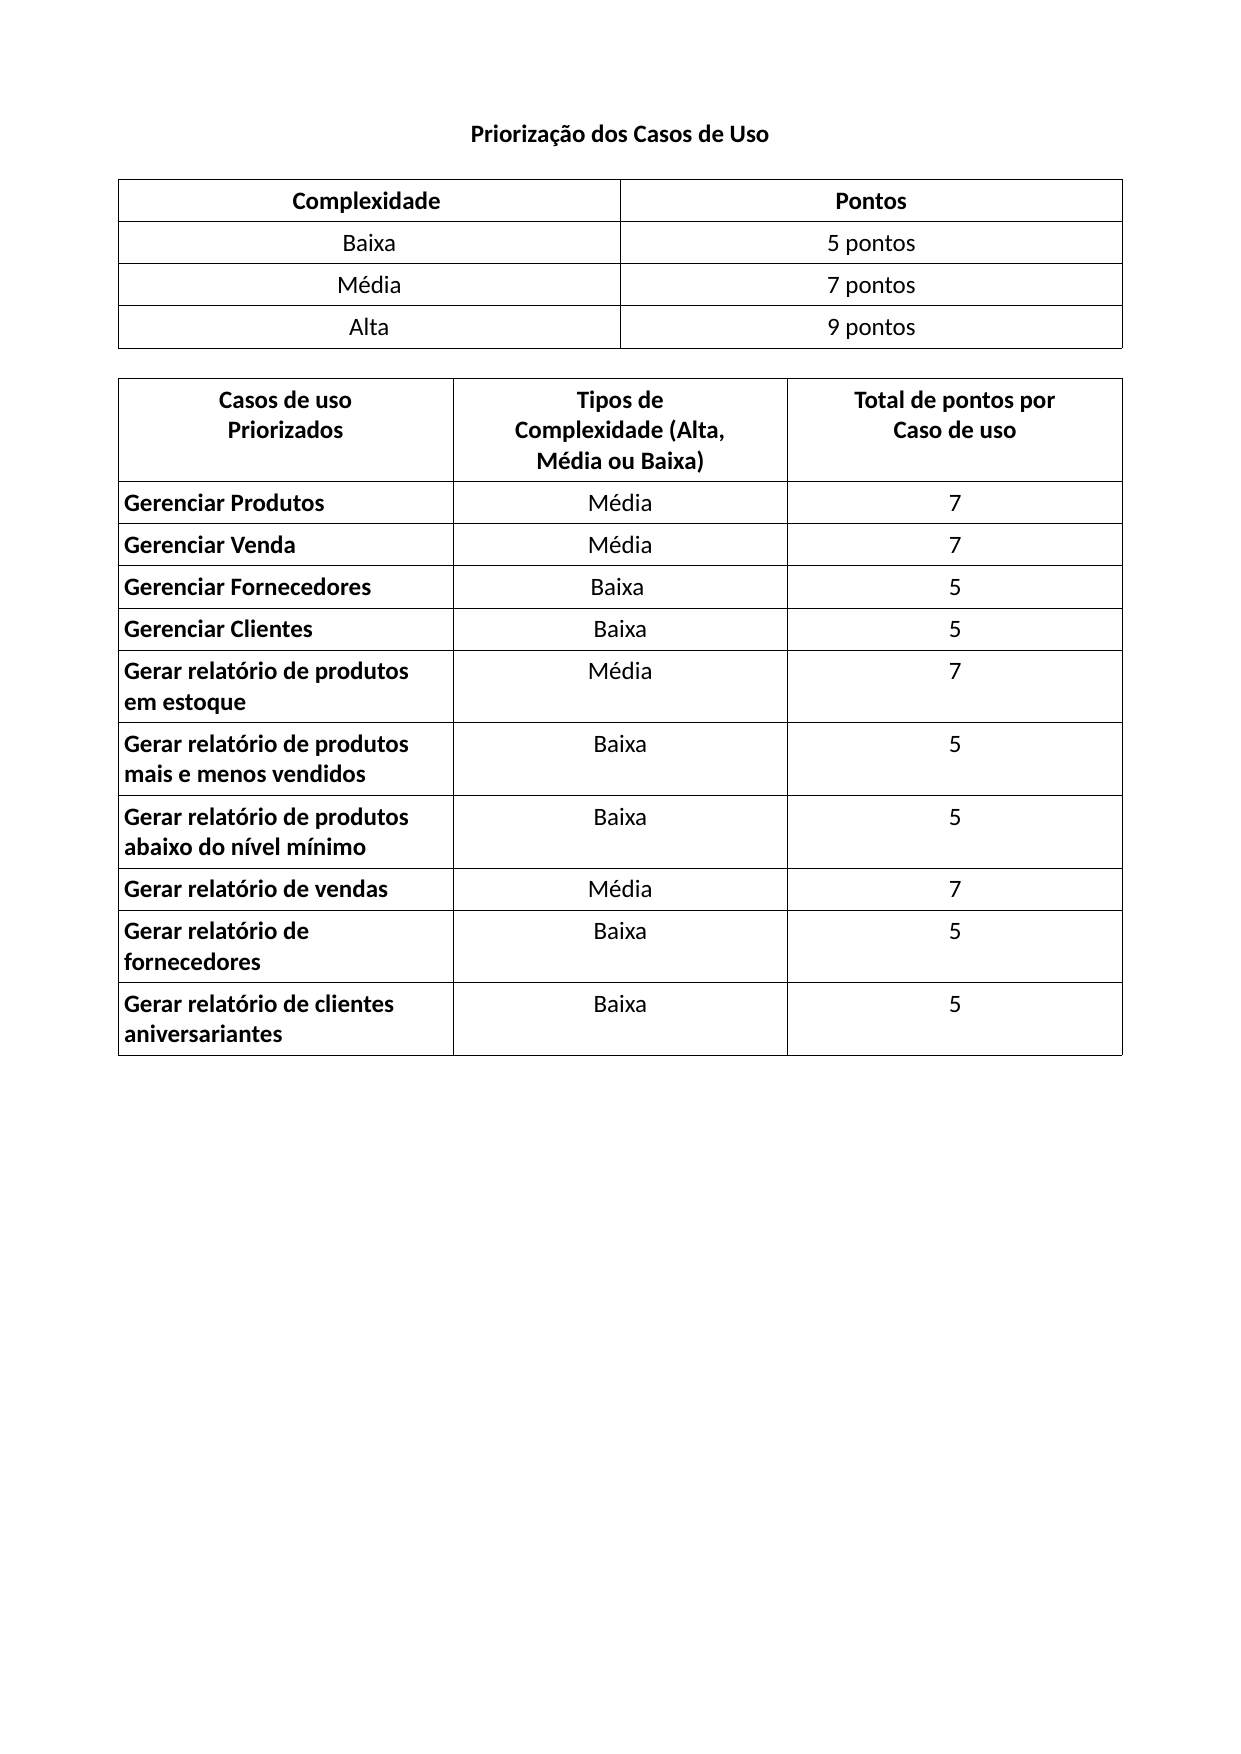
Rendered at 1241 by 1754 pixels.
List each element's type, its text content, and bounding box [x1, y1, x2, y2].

table_cell Baixa [454, 911, 787, 982]
table_header Casos de uso Priorizados [119, 379, 453, 481]
table_cell Gerar relatório de produtos mais e menos vendidos [119, 723, 453, 795]
table_cell Média [454, 524, 787, 565]
table_cell Baixa [454, 796, 787, 867]
table_cell Gerenciar Clientes [119, 609, 453, 649]
table_cell Alta [119, 306, 620, 347]
table_cell 5 [788, 609, 1122, 649]
table_cell Média [454, 482, 787, 523]
table_cell 7 [788, 524, 1122, 565]
table_cell Gerar relatório de fornecedores [119, 911, 453, 982]
table_cell Gerenciar Venda [119, 524, 453, 565]
table_cell Baixa [119, 222, 620, 263]
table_cell 5 [788, 723, 1122, 795]
table_cell Baixa [454, 983, 787, 1055]
table_cell Baixa [454, 566, 787, 607]
table_cell Média [119, 264, 620, 305]
table_cell Média [454, 651, 787, 722]
table_cell Gerenciar Fornecedores [119, 566, 453, 607]
table_cell 7 [788, 651, 1122, 722]
table_cell Gerenciar Produtos [119, 482, 453, 523]
table_cell 7 [788, 869, 1122, 909]
table_cell 5 [788, 566, 1122, 607]
table_cell Baixa [454, 609, 787, 649]
table_cell 5 [788, 796, 1122, 867]
table_header Total de pontos por Caso de uso [788, 379, 1122, 481]
table_cell Gerar relatório de vendas [119, 869, 453, 909]
table_header Pontos [621, 180, 1122, 221]
table_cell 5 [788, 983, 1122, 1055]
table_cell Baixa [454, 723, 787, 795]
table_cell 5 pontos [621, 222, 1122, 263]
table_header Complexidade [119, 180, 620, 221]
table_cell 9 pontos [621, 306, 1122, 347]
table_cell Gerar relatório de produtos abaixo do nível mínimo [119, 796, 453, 867]
table_cell Gerar relatório de clientes aniversariantes [119, 983, 453, 1055]
text Priorização dos Casos de Uso [118, 118, 1122, 149]
table_cell 5 [788, 911, 1122, 982]
table_header Tipos de Complexidade (Alta, Média ou Baixa) [454, 379, 787, 481]
table_cell Gerar relatório de produtos em estoque [119, 651, 453, 722]
table_cell Média [454, 869, 787, 909]
table_cell 7 [788, 482, 1122, 523]
table_cell 7 pontos [621, 264, 1122, 305]
